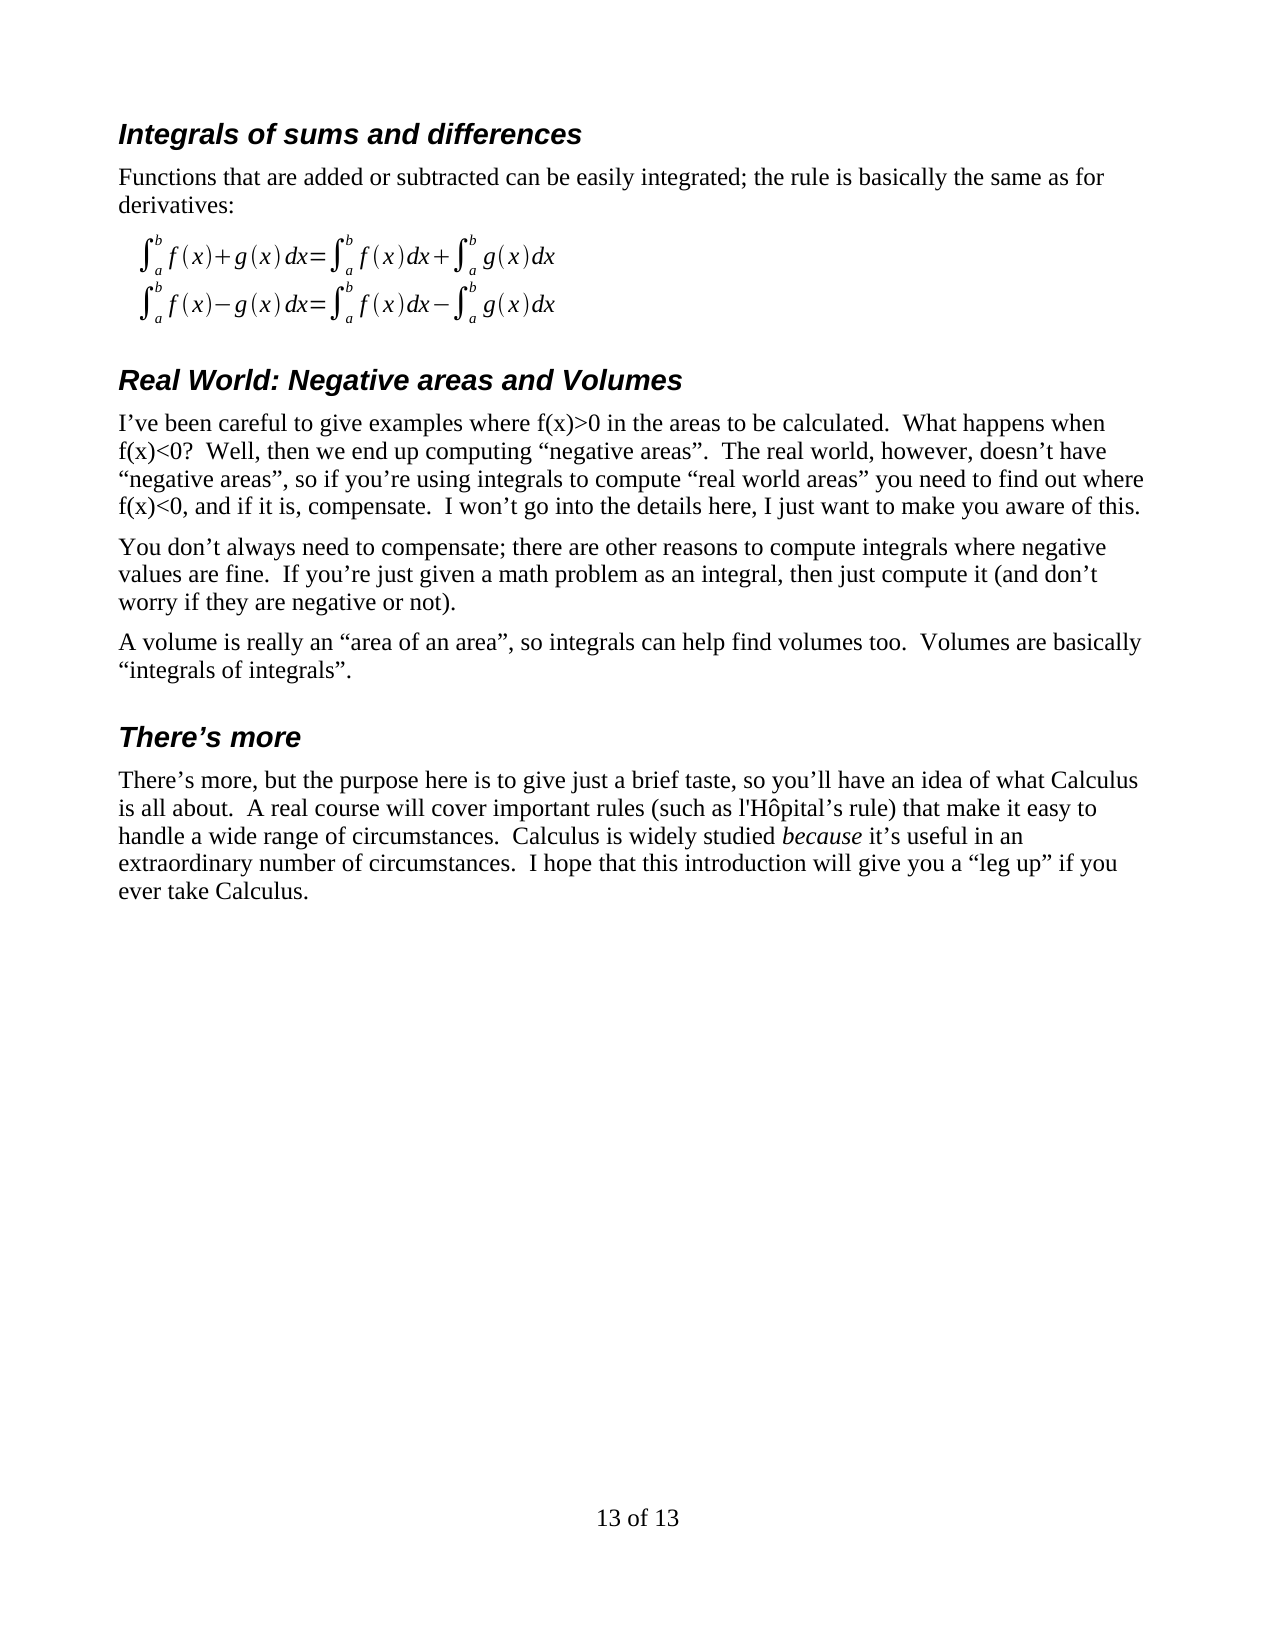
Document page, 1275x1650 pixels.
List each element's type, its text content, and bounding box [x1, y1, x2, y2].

text I’ve been careful to give examples where f(x)>0 in the areas to be calculated. What happens when f(x)<0? Well, then we end up computing “negative areas”. The real world, however, doesn’t have “negative areas”, so if you’re using integrals to compute “real world areas” you need to find out where f(x)<0, and if it is, compensate. I won’t go into the details here, I just want to make you aware of this. [118, 409, 1157, 520]
subtitle Integrals of sums and differences [118, 118, 1157, 151]
subtitle Real World: Negative areas and Volumes [118, 364, 1157, 397]
text You don’t always need to compensate; there are other reasons to compute integrals where negative values are fine. If you’re just given a math problem as an integral, then just compute it (and don’t worry if they are negative or not). [118, 533, 1157, 616]
text Functions that are added or subtracted can be easily integrated; the rule is basically the same as for derivatives: [118, 163, 1157, 219]
text A volume is really an “area of an area”, so integrals can help find volumes too. Volumes are basically “integrals of integrals”. [118, 628, 1157, 684]
subtitle There’s more [118, 721, 1157, 754]
text There’s more, but the purpose here is to give just a brief taste, so you’ll have an idea of what Calculus is all about. A real course will cover important rules (such as l'Hôpital’s rule) that make it easy to handle a wide range of circumstances. Calculus is widely studied because it’s useful in an extraordinary number of circumstances. I hope that this introduction will give you a “leg up” if you ever take Calculus. [118, 766, 1157, 905]
